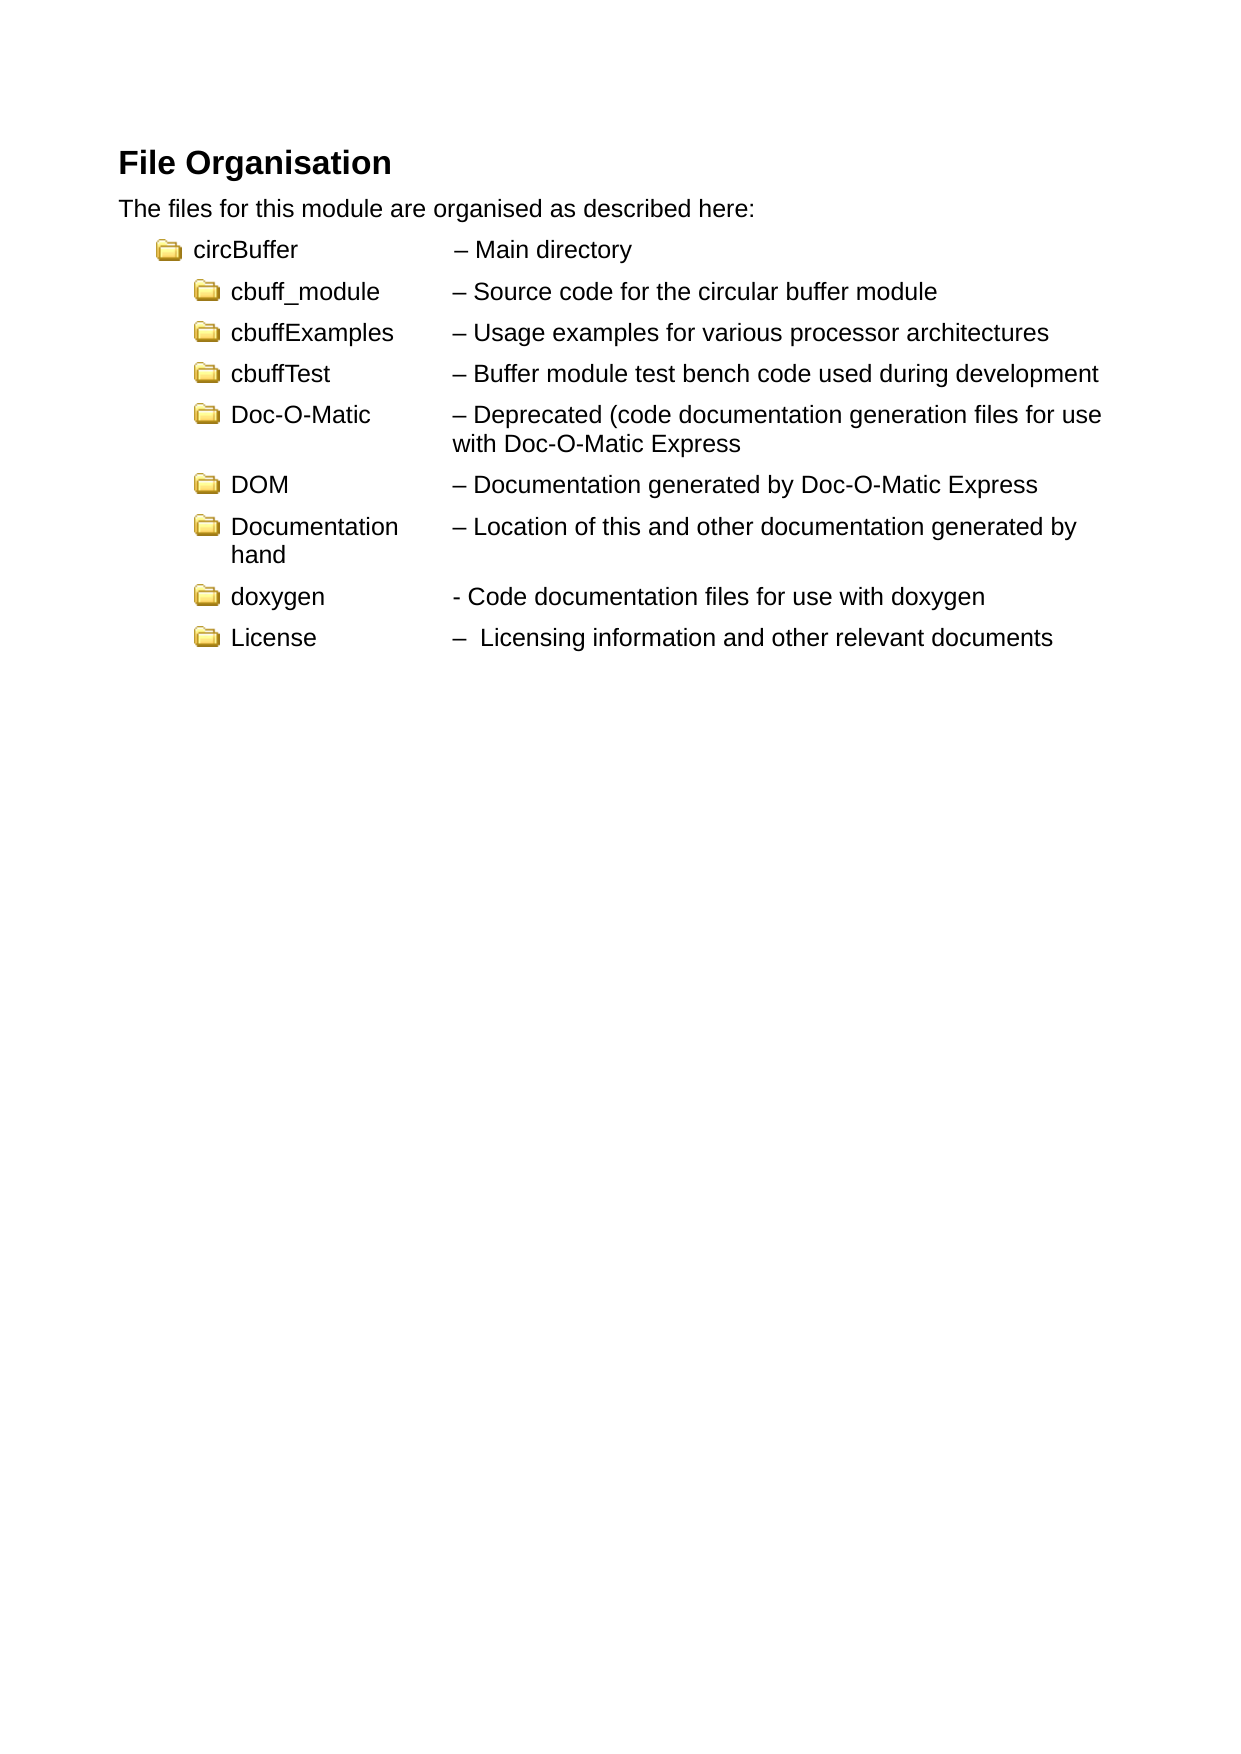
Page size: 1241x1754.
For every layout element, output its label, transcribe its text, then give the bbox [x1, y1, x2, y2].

list Documentation – Location of this and other documentation generated by hand [193, 512, 1122, 569]
picture [194, 362, 220, 383]
list cbuffTest – Buffer module test bench code used during development [193, 359, 1122, 388]
picture [156, 239, 182, 261]
picture [194, 279, 220, 301]
list Doc-O-Matic – Deprecated (code documentation generation files for use with Doc-O-Matic Express [193, 401, 1122, 458]
subtitle File Organisation [118, 143, 1122, 182]
picture [194, 403, 220, 424]
list circBuffer – Main directory [156, 236, 1122, 264]
list DOM – Documentation generated by Doc-O-Matic Express [193, 471, 1122, 499]
list License – Licensing information and other relevant documents [193, 623, 1122, 652]
picture [194, 473, 220, 494]
picture [194, 321, 220, 342]
picture [194, 584, 220, 606]
text The files for this module are organised as described here: [118, 194, 1122, 223]
picture [194, 514, 220, 536]
list cbuff_module – Source code for the circular buffer module [193, 277, 1122, 306]
picture [194, 626, 220, 647]
list cbuffExamples – Usage examples for various processor architectures [193, 318, 1122, 347]
list doxygen - Code documentation files for use with doxygen [193, 582, 1122, 611]
